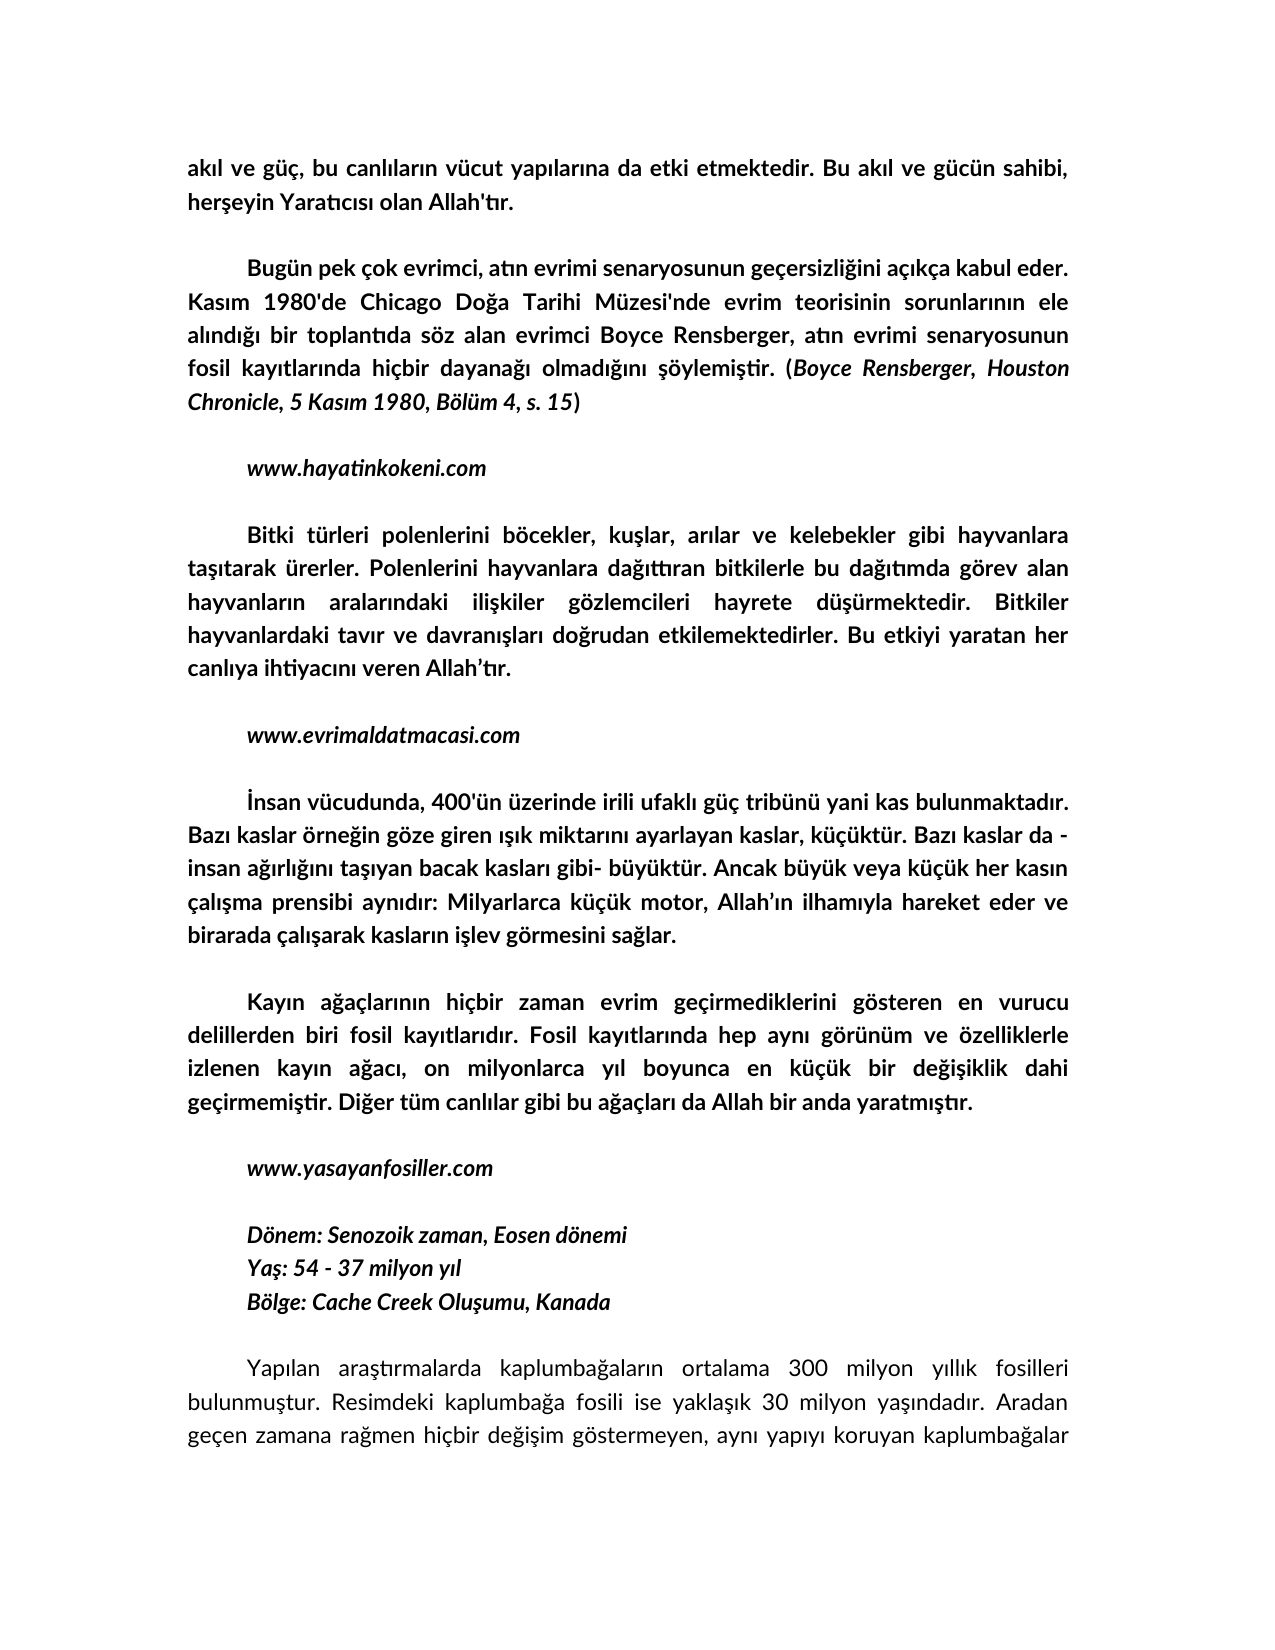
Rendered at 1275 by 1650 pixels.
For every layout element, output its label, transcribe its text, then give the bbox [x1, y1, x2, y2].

text Bölge: Cache Creek Oluşumu, Kanada [187, 1283, 1070, 1317]
text İnsan vücudunda, 400'ün üzerinde irili ufaklı güç tribünü yani kas bulunmaktadır. Bazı kaslar örneğin göze giren ışık miktarını ayarlayan kaslar, küçüktür. Bazı kaslar da -insan ağırlığını taşıyan bacak kasları gibi- büyüktür. Ancak büyük veya küçük her kasın çalışma prensibi aynıdır: Milyarlarca küçük motor, Allah’ın ilhamıyla hareket eder ve birarada çalışarak kasların işlev görmesini sağlar. [187, 783, 1070, 950]
text akıl ve güç, bu canlıların vücut yapılarına da etki etmektedir. Bu akıl ve gücün sahibi, herşeyin Yaratıcısı olan Allah'tır. [187, 150, 1070, 217]
text www.yasayanfosiller.com [187, 1150, 1070, 1183]
text Yapılan araştırmalarda kaplumbağaların ortalama 300 milyon yıllık fosilleri bulunmuştur. Resimdeki kaplumbağa fosili ise yaklaşık 30 milyon yaşındadır. Aradan geçen zamana rağmen hiçbir değişim göstermeyen, aynı yapıyı koruyan kaplumbağalar [187, 1350, 1070, 1450]
text www.evrimaldatmacasi.com [187, 717, 1070, 750]
text Bitki türleri polenlerini böcekler, kuşlar, arılar ve kelebekler gibi hayvanlara taşıtarak ürerler. Polenlerini hayvanlara dağıttıran bitkilerle bu dağıtımda görev alan hayvanların aralarındaki ilişkiler gözlemcileri hayrete düşürmektedir. Bitkiler hayvanlardaki tavır ve davranışları doğrudan etkilemektedirler. Bu etkiyi yaratan her canlıya ihtiyacını veren Allah’tır. [187, 517, 1070, 683]
text Bugün pek çok evrimci, atın evrimi senaryosunun geçersizliğini açıkça kabul eder. Kasım 1980'de Chicago Doğa Tarihi Müzesi'nde evrim teorisinin sorunlarının ele alındığı bir toplantıda söz alan evrimci Boyce Rensberger, atın evrimi senaryosunun fosil kayıtlarında hiçbir dayanağı olmadığını şöylemiştir. (Boyce Rensberger, Houston Chronicle, 5 Kasım 1980, Bölüm 4, s. 15) [187, 250, 1070, 417]
text Yaş: 54 - 37 milyon yıl [187, 1250, 1070, 1283]
text Dönem: Senozoik zaman, Eosen dönemi [187, 1217, 1070, 1250]
text www.hayatinkokeni.com [187, 450, 1070, 483]
text Kayın ağaçlarının hiçbir zaman evrim geçirmediklerini gösteren en vurucu delillerden biri fosil kayıtlarıdır. Fosil kayıtlarında hep aynı görünüm ve özelliklerle izlenen kayın ağacı, on milyonlarca yıl boyunca en küçük bir değişiklik dahi geçirmemiştir. Diğer tüm canlılar gibi bu ağaçları da Allah bir anda yaratmıştır. [187, 983, 1070, 1117]
